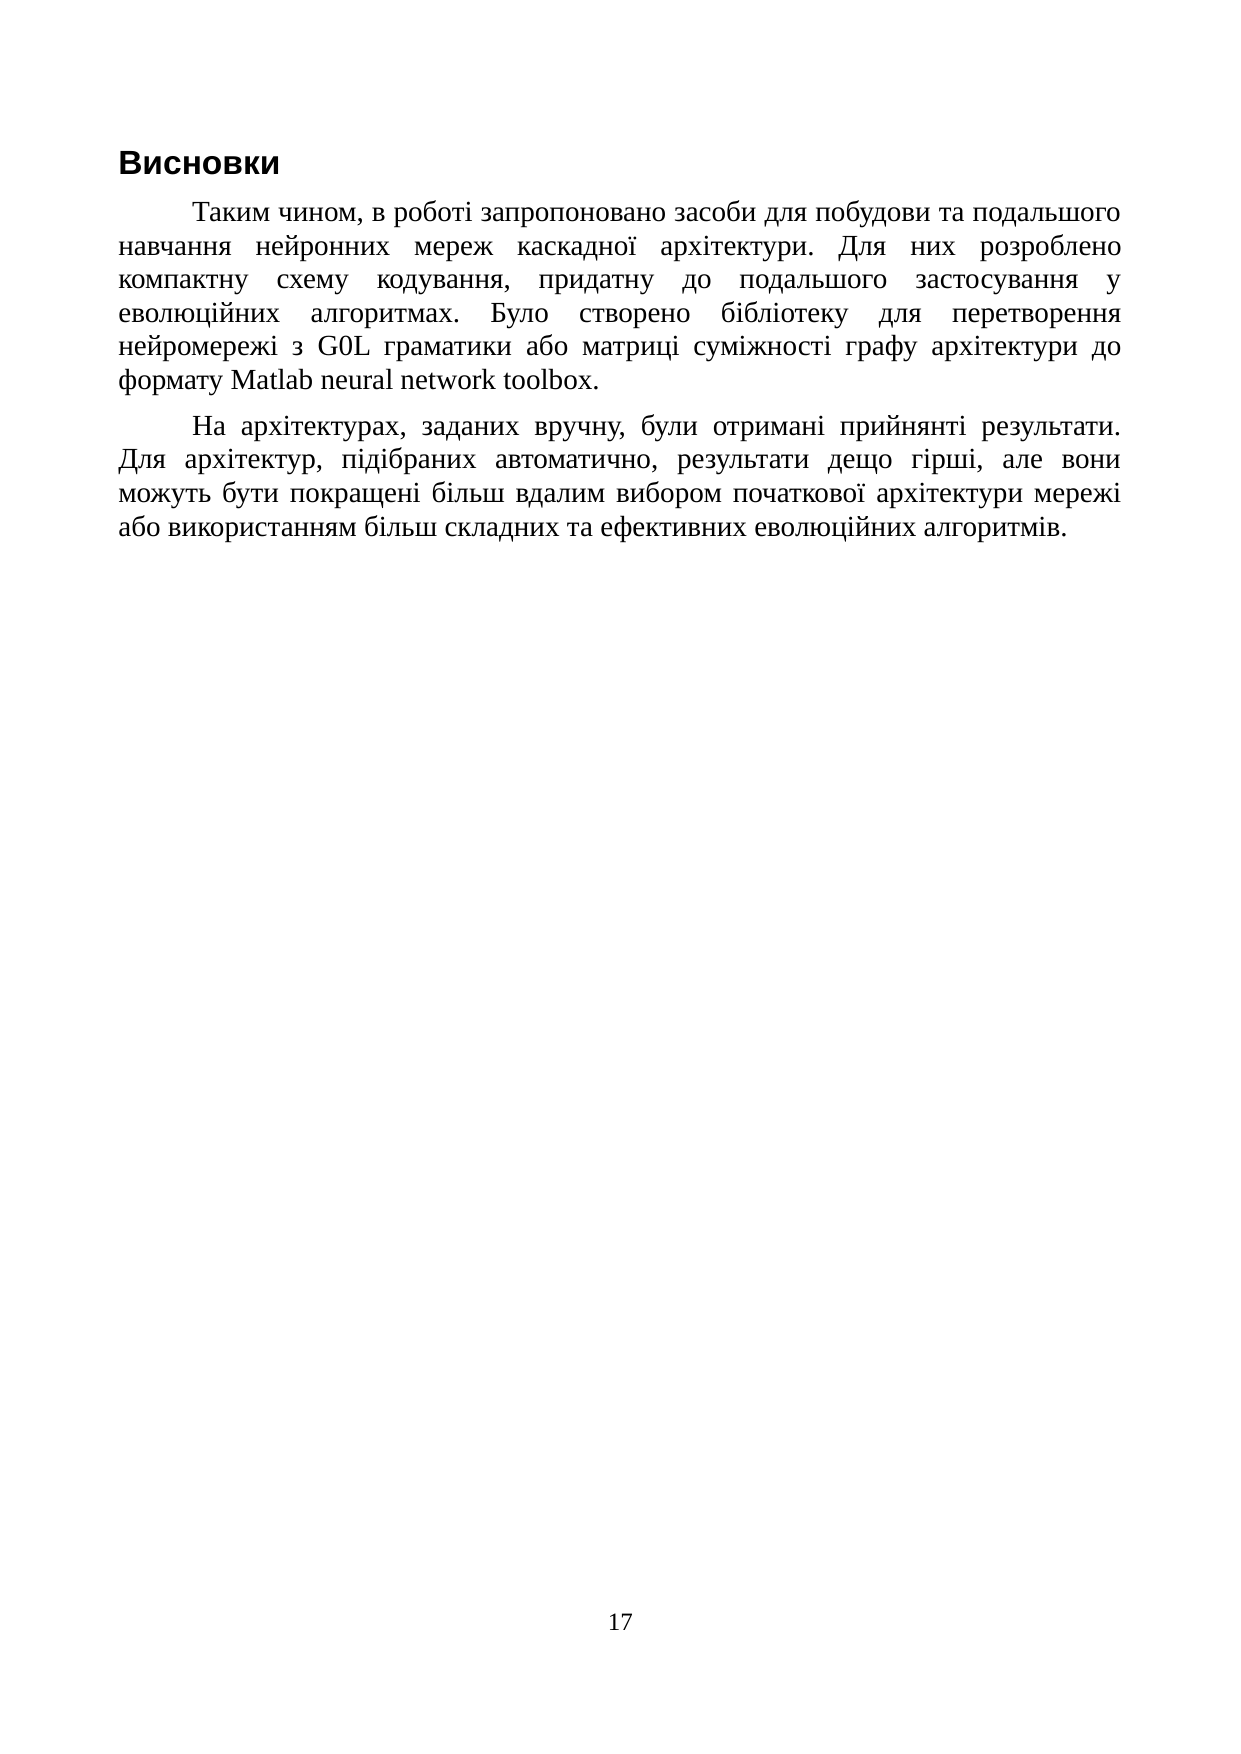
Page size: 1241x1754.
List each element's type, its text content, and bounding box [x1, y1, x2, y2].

text На архітектурах, заданих вручну, були отримані прийнянті результати. Для архітектур, підібраних автоматично, результати дещо гірші, але вони можуть бути покращені більш вдалим вибором початкової архітектури мережі або використанням більш складних та ефективних еволюційних алгоритмів. [118, 408, 1122, 542]
subtitle Висновки [118, 143, 1122, 182]
text Таким чином, в роботі запропоновано засоби для побудови та подальшого навчання нейронних мереж каскадної архітектури. Для них розроблено компактну схему кодування, придатну до подальшого застосування у еволюційних алгоритмах. Було створено бібліотеку для перетворення нейромережі з G0L граматики або матриці суміжності графу архітектури до формату Matlab neural network toolbox. [118, 194, 1122, 396]
